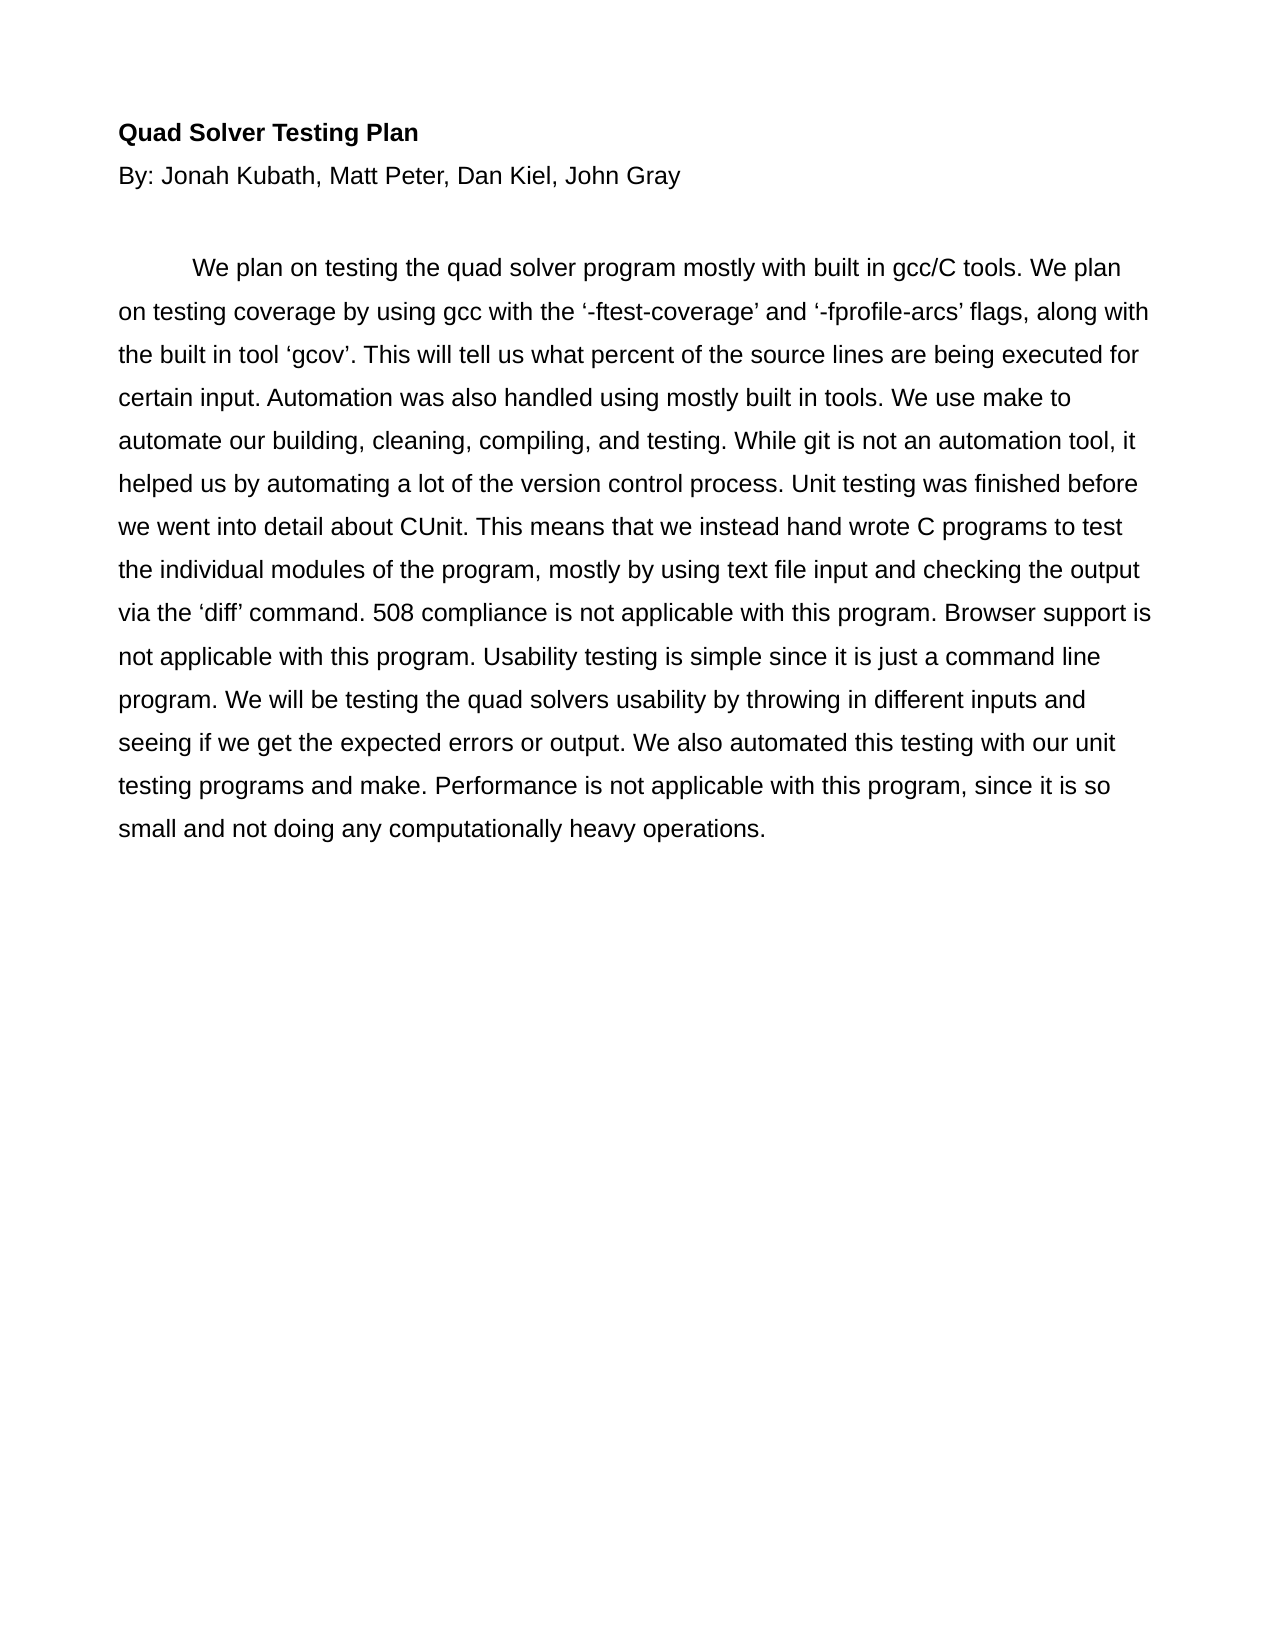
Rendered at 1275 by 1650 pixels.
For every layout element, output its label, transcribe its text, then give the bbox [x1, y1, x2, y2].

text We plan on testing the quad solver program mostly with built in gcc/C tools. We plan on testing coverage by using gcc with the ‘-ftest-coverage’ and ‘-fprofile-arcs’ flags, along with the built in tool ‘gcov’. This will tell us what percent of the source lines are being executed for certain input. Automation was also handled using mostly built in tools. We use make to automate our building, cleaning, compiling, and testing. While git is not an automation tool, it helped us by automating a lot of the version control process. Unit testing was finished before we went into detail about CUnit. This means that we instead hand wrote C programs to test the individual modules of the program, mostly by using text file input and checking the output via the ‘diff’ command. 508 compliance is not applicable with this program. Browser support is not applicable with this program. Usability testing is simple since it is just a command line program. We will be testing the quad solvers usability by throwing in different inputs and seeing if we get the expected errors or output. We also automated this testing with our unit testing programs and make. Performance is not applicable with this program, since it is so small and not doing any computationally heavy operations. [118, 253, 1157, 843]
text By: Jonah Kubath, Matt Peter, Dan Kiel, John Gray [118, 161, 1157, 190]
text Quad Solver Testing Plan [118, 118, 1157, 147]
